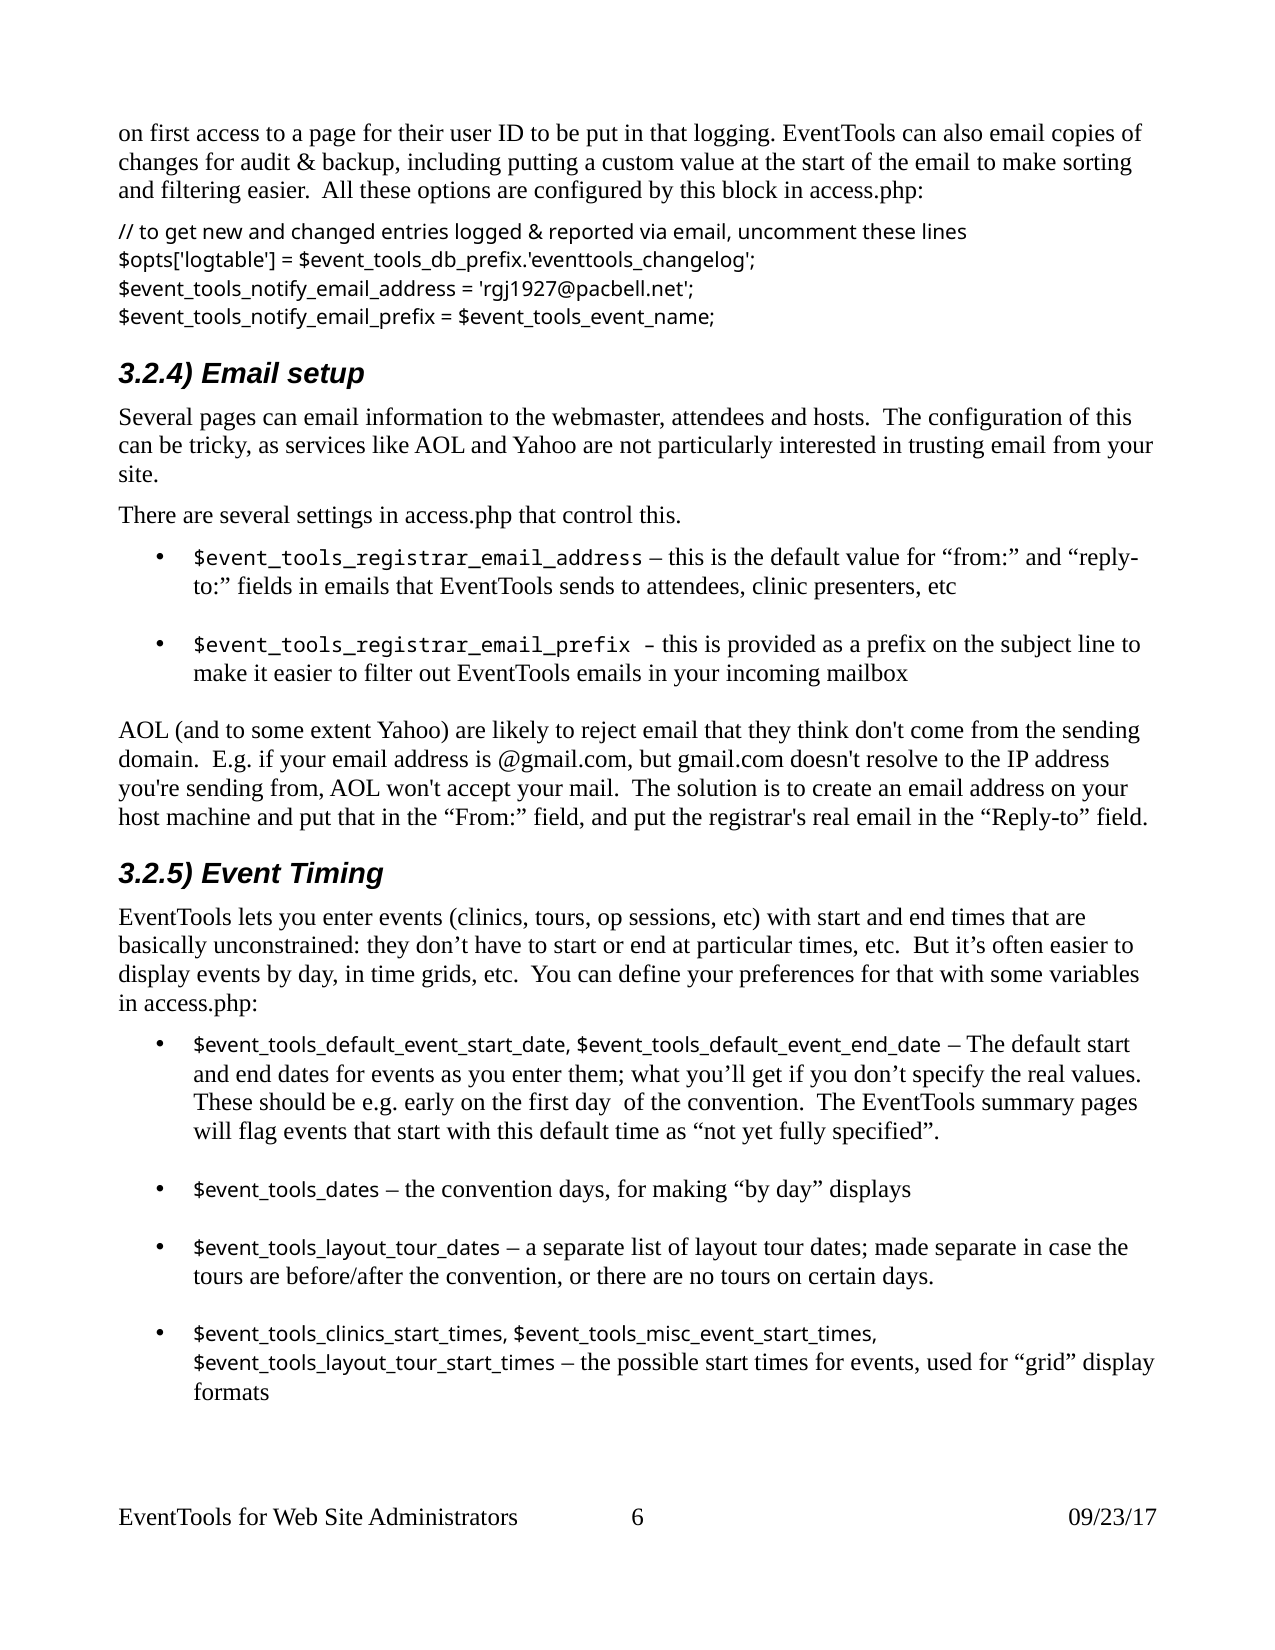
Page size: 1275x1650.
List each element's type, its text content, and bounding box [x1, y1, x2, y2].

text AOL (and to some extent Yahoo) are likely to reject email that they think don't come from the sending domain. E.g. if your email address is @gmail.com, but gmail.com doesn't resolve to the IP address you're sending from, AOL won't accept your mail. The solution is to create an email address on your host machine and put that in the “From:” field, and put the registrar's real email in the “Reply-to” field. [118, 716, 1157, 831]
list $event_tools_clinics_start_times, $event_tools_misc_event_start_times, $event_tools_layout_tour_start_times – the possible start times for events, used for “grid” display formats [156, 1319, 1157, 1406]
list $event_tools_registrar_email_address – this is the default value for “from:” and “reply-to:” fields in emails that EventTools sends to attendees, clinic presenters, etc [156, 542, 1157, 600]
text EventTools lets you enter events (clinics, tours, op sessions, etc) with start and end times that are basically unconstrained: they don’t have to start or end at particular times, etc. But it’s often easier to display events by day, in time grids, etc. You can define your preferences for that with some variables in access.php: [118, 902, 1157, 1017]
subtitle Event Timing [118, 856, 1157, 889]
text $opts['logtable'] = $event_tools_db_prefix.'eventtools_changelog'; [118, 245, 1157, 274]
list $event_tools_registrar_email_prefix – this is provided as a prefix on the subject line to make it easier to filter out EventTools emails in your incoming mailbox [156, 629, 1157, 687]
text There are several settings in access.php that control this. [118, 500, 1157, 529]
text // to get new and changed entries logged & reported via email, uncomment these lines [118, 217, 1157, 245]
text $event_tools_notify_email_address = 'rgj1927@pacbell.net'; [118, 274, 1157, 302]
list $event_tools_default_event_start_date, $event_tools_default_event_end_date – The default start and end dates for events as you enter them; what you’ll get if you don’t specify the real values. These should be e.g. early on the first day of the convention. The EventTools summary pages will flag events that start with this default time as “not yet fully specified”. [156, 1029, 1157, 1145]
list $event_tools_layout_tour_dates – a separate list of layout tour dates; made separate in case the tours are before/after the convention, or there are no tours on certain days. [156, 1232, 1157, 1290]
list $event_tools_dates – the convention days, for making “by day” displays [156, 1174, 1157, 1203]
text Several pages can email information to the webmaster, attendees and hosts. The configuration of this can be tricky, as services like AOL and Yahoo are not particularly interested in trusting email from your site. [118, 402, 1157, 488]
text on first access to a page for their user ID to be put in that logging. EventTools can also email copies of changes for audit & backup, including putting a custom value at the start of the email to make sorting and filtering easier. All these options are configured by this block in access.php: [118, 118, 1157, 204]
text $event_tools_notify_email_prefix = $event_tools_event_name; [118, 302, 1157, 331]
subtitle Email setup [118, 356, 1157, 389]
